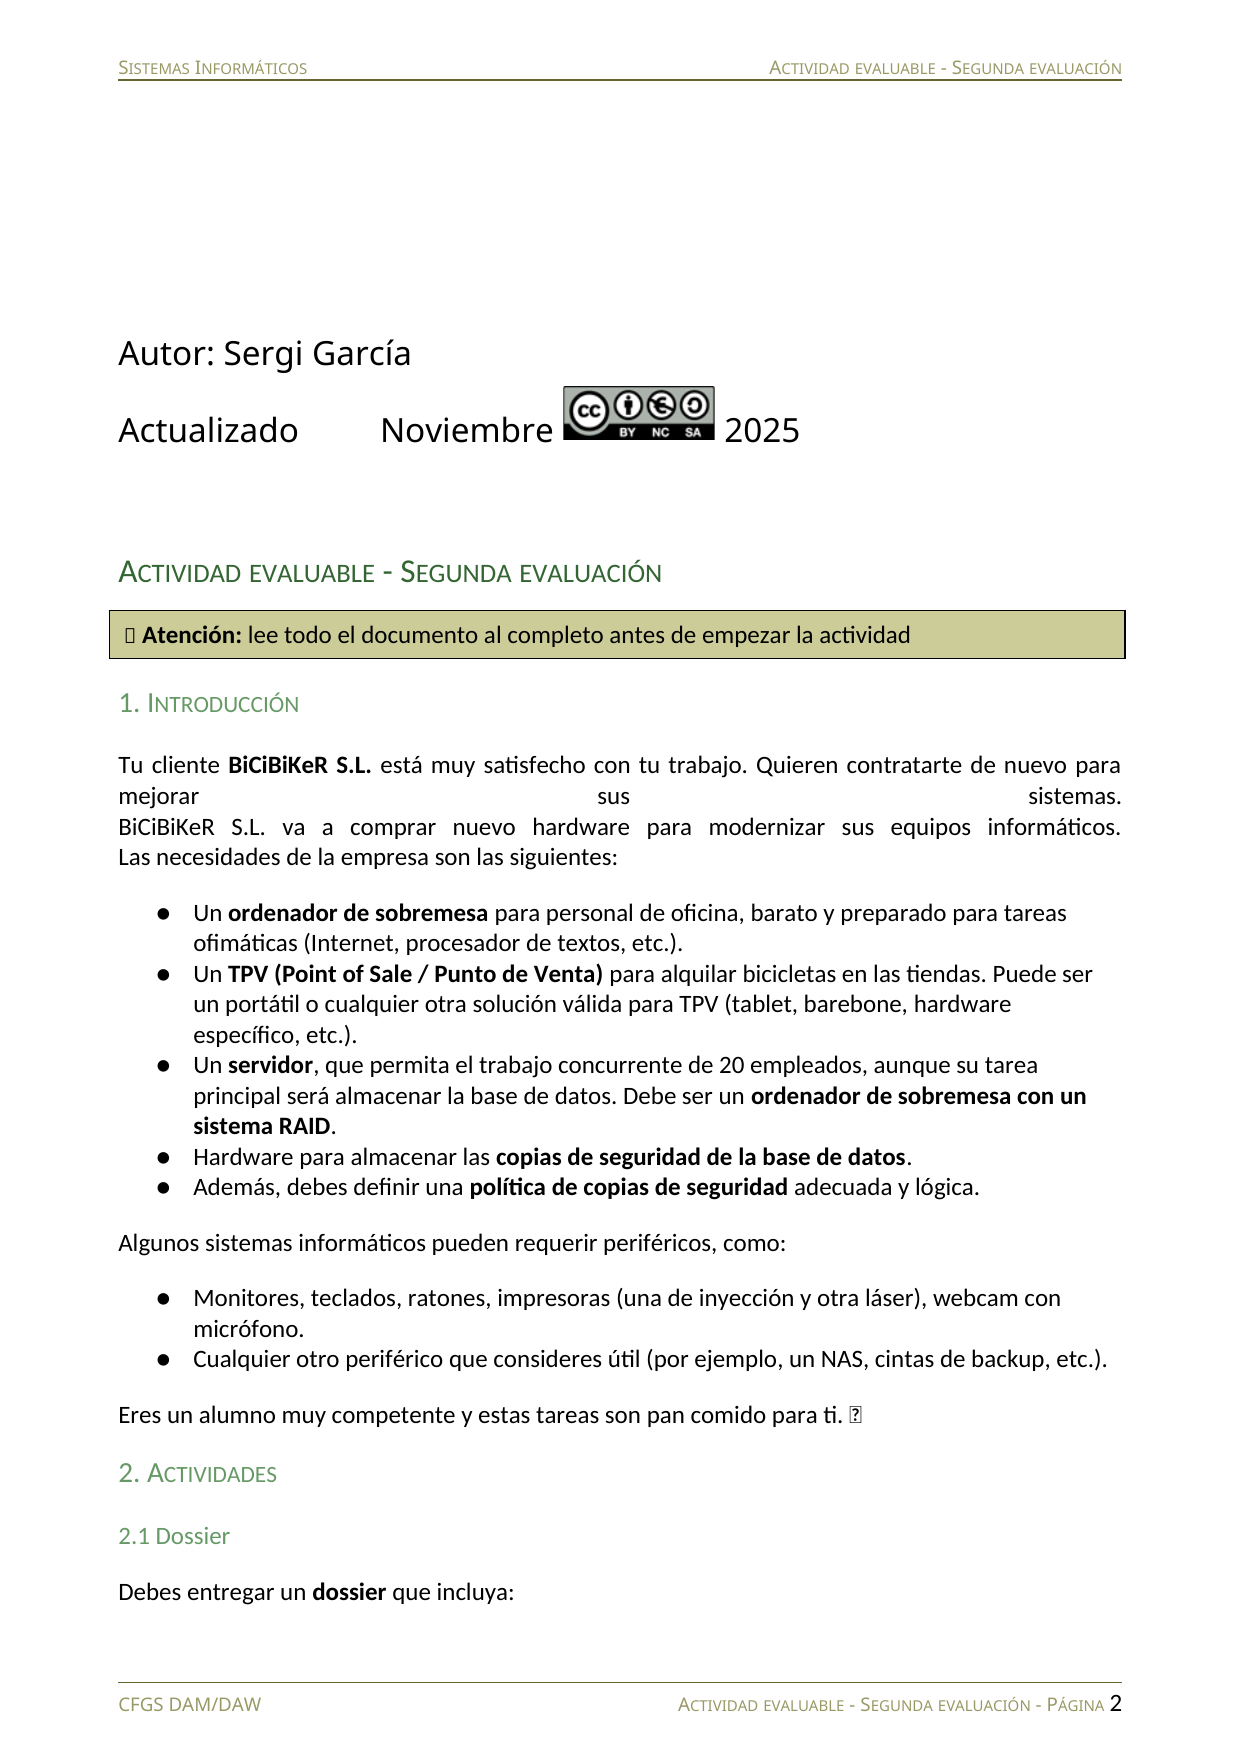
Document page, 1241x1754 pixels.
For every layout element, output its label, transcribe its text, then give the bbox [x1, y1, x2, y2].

text ❕ Atención: lee todo el documento al completo antes de empezar la actividad [110, 611, 1124, 658]
text Autor: Sergi García [118, 329, 1122, 375]
subtitle 2. Actividades [118, 1454, 1122, 1490]
text Actividad evaluable - Segunda evaluación [118, 550, 1122, 591]
subtitle 2.1 Dossier [118, 1520, 1122, 1551]
list Además, debes definir una política de copias de seguridad adecuada y lógica. [156, 1171, 1122, 1202]
text Algunos sistemas informáticos pueden requerir periféricos, como: [118, 1227, 1122, 1257]
text Actualizado Noviembre 2025 [118, 407, 1122, 453]
text Eres un alumno muy competente y estas tareas son pan comido para ti. 🙂 [118, 1399, 1122, 1429]
list Un TPV (Point of Sale / Punto de Venta) para alquilar bicicletas en las tiendas. Puede ser un portátil o cualquier otra solución válida para TPV (tablet, barebone, hardware específico, etc.). [156, 958, 1122, 1049]
text Tu cliente BiCiBiKeR S.L. está muy satisfecho con tu trabajo. Quieren contratarte de nuevo para mejorar sus sistemas. BiCiBiKeR S.L. va a comprar nuevo hardware para modernizar sus equipos informáticos. Las necesidades de la empresa son las siguientes: [118, 749, 1122, 872]
subtitle 1. Introducción [118, 684, 1122, 719]
list Un servidor, que permita el trabajo concurrente de 20 empleados, aunque su tarea principal será almacenar la base de datos. Debe ser un ordenador de sobremesa con un sistema RAID. [156, 1049, 1122, 1141]
list Cualquier otro periférico que consideres útil (por ejemplo, un NAS, cintas de backup, etc.). [156, 1343, 1122, 1374]
list Monitores, teclados, ratones, impresoras (una de inyección y otra láser), webcam con micrófono. [156, 1282, 1122, 1343]
list Hardware para almacenar las copias de seguridad de la base de datos. [156, 1141, 1122, 1171]
text Debes entregar un dossier que incluya: [118, 1576, 1122, 1606]
picture [563, 386, 715, 440]
list Un ordenador de sobremesa para personal de oficina, barato y preparado para tareas ofimáticas (Internet, procesador de textos, etc.). [156, 897, 1122, 958]
